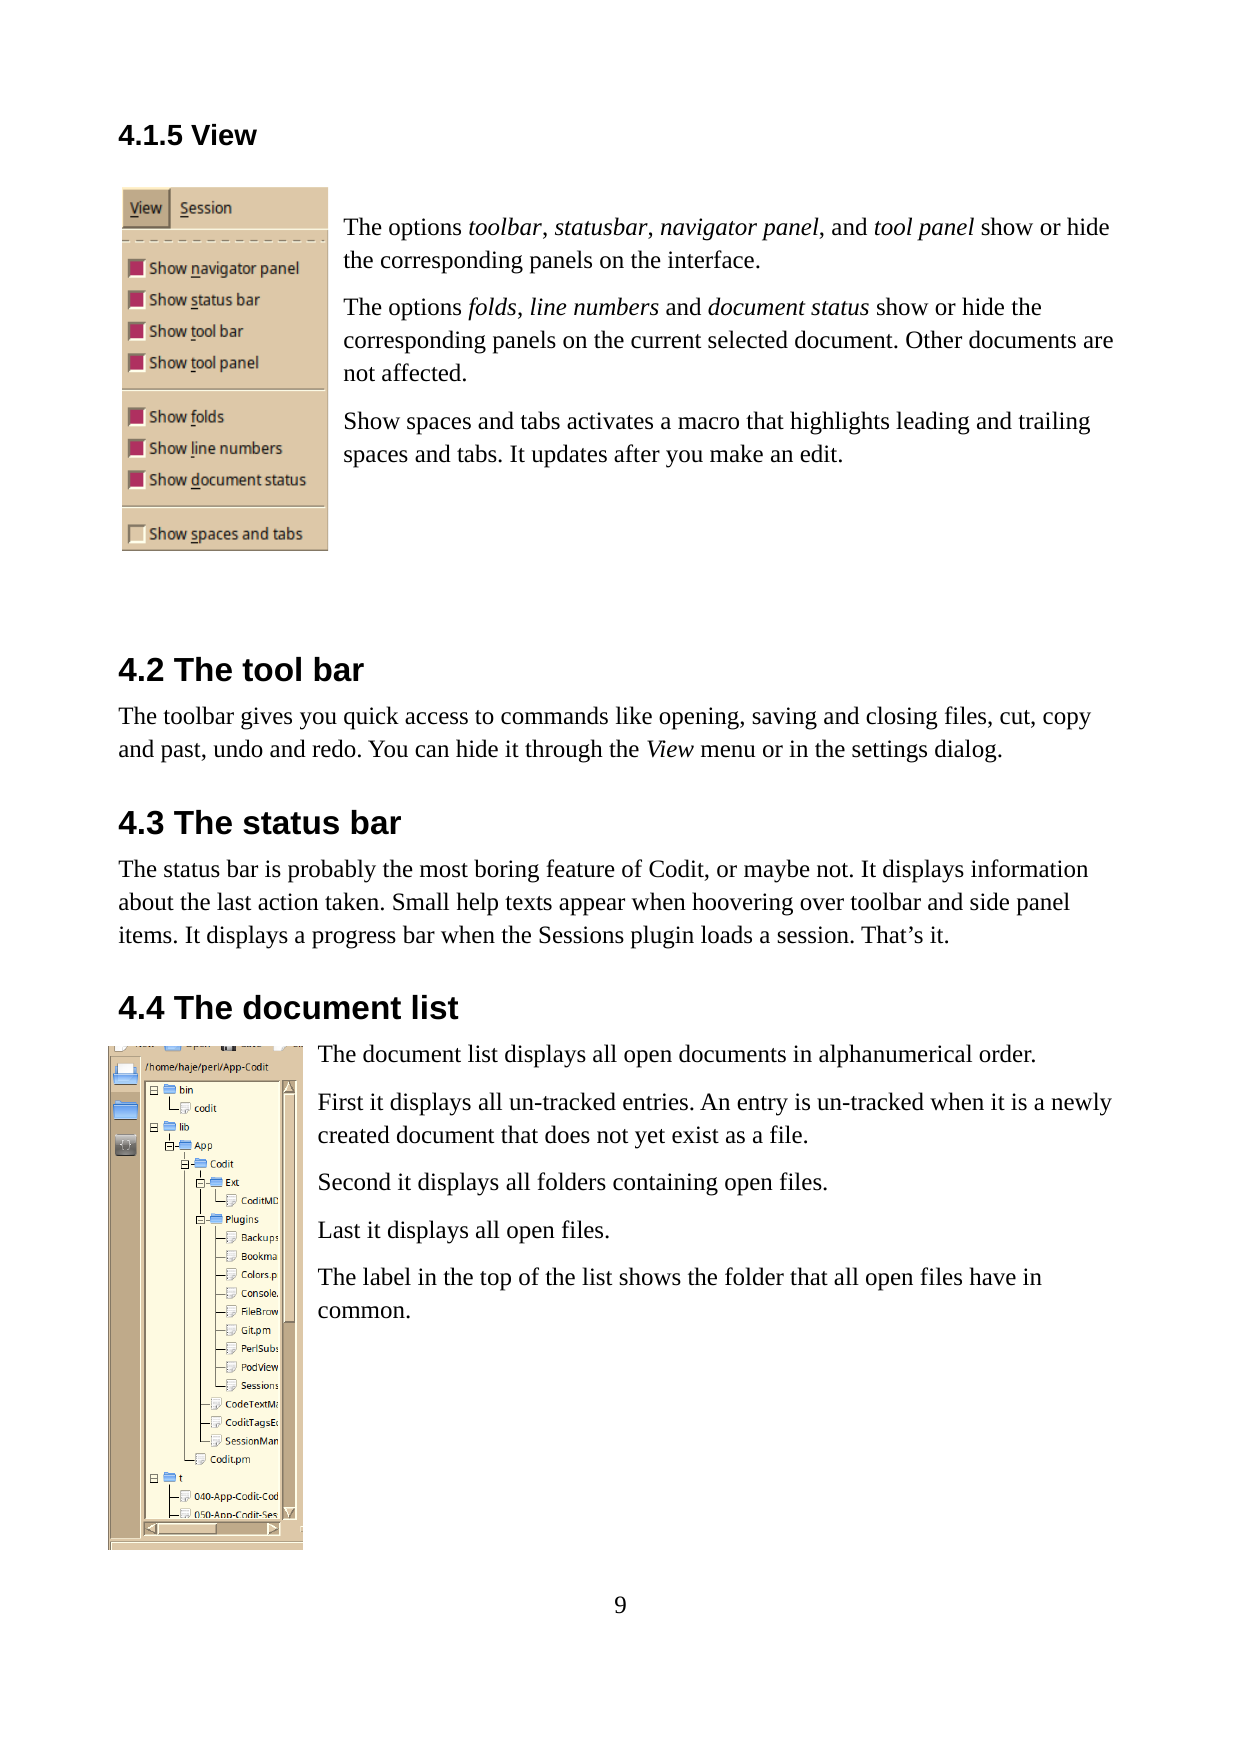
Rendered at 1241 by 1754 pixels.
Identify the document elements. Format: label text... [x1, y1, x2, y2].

text The options folds, line numbers and document status show or hide the corresponding panels on the current selected document. Other documents are not affected. [343, 292, 1122, 387]
subtitle 4.4 The document list [118, 988, 1122, 1027]
text Last it displays all open files. [318, 1215, 1122, 1244]
text The document list displays all open documents in alphanumerical order. [318, 1039, 1122, 1068]
text The status bar is probably the most boring feature of Codit, or maybe not. It displays information about the last action taken. Small help texts appear when hoovering over toolbar and side panel items. It displays a progress bar when the Sessions plugin loads a session. That’s it. [118, 854, 1122, 948]
text The options toolbar, statusbar, navigator panel, and tool panel show or hide the corresponding panels on the interface. [343, 212, 1122, 273]
picture [92, 1030, 318, 1565]
subtitle 4.3 The status bar [118, 803, 1122, 841]
text Second it displays all folders containing open files. [318, 1167, 1122, 1196]
subtitle 4.1.5 View [118, 118, 1122, 152]
text The toolbar gives you quick access to commands like opening, saving and closing files, cut, copy and past, undo and redo. You can hide it through the View menu or in the settings dialog. [118, 701, 1122, 763]
text Show spaces and tabs activates a macro that highlights leading and trailing spaces and tabs. It updates after you make an edit. [343, 406, 1122, 468]
picture [122, 187, 329, 551]
text First it displays all un-tracked entries. An entry is un-tracked when it is a newly created document that does not yet exist as a file. [318, 1087, 1122, 1148]
text The label in the top of the list shows the folder that all open files have in common. [318, 1262, 1122, 1324]
subtitle 4.2 The tool bar [118, 650, 1122, 689]
